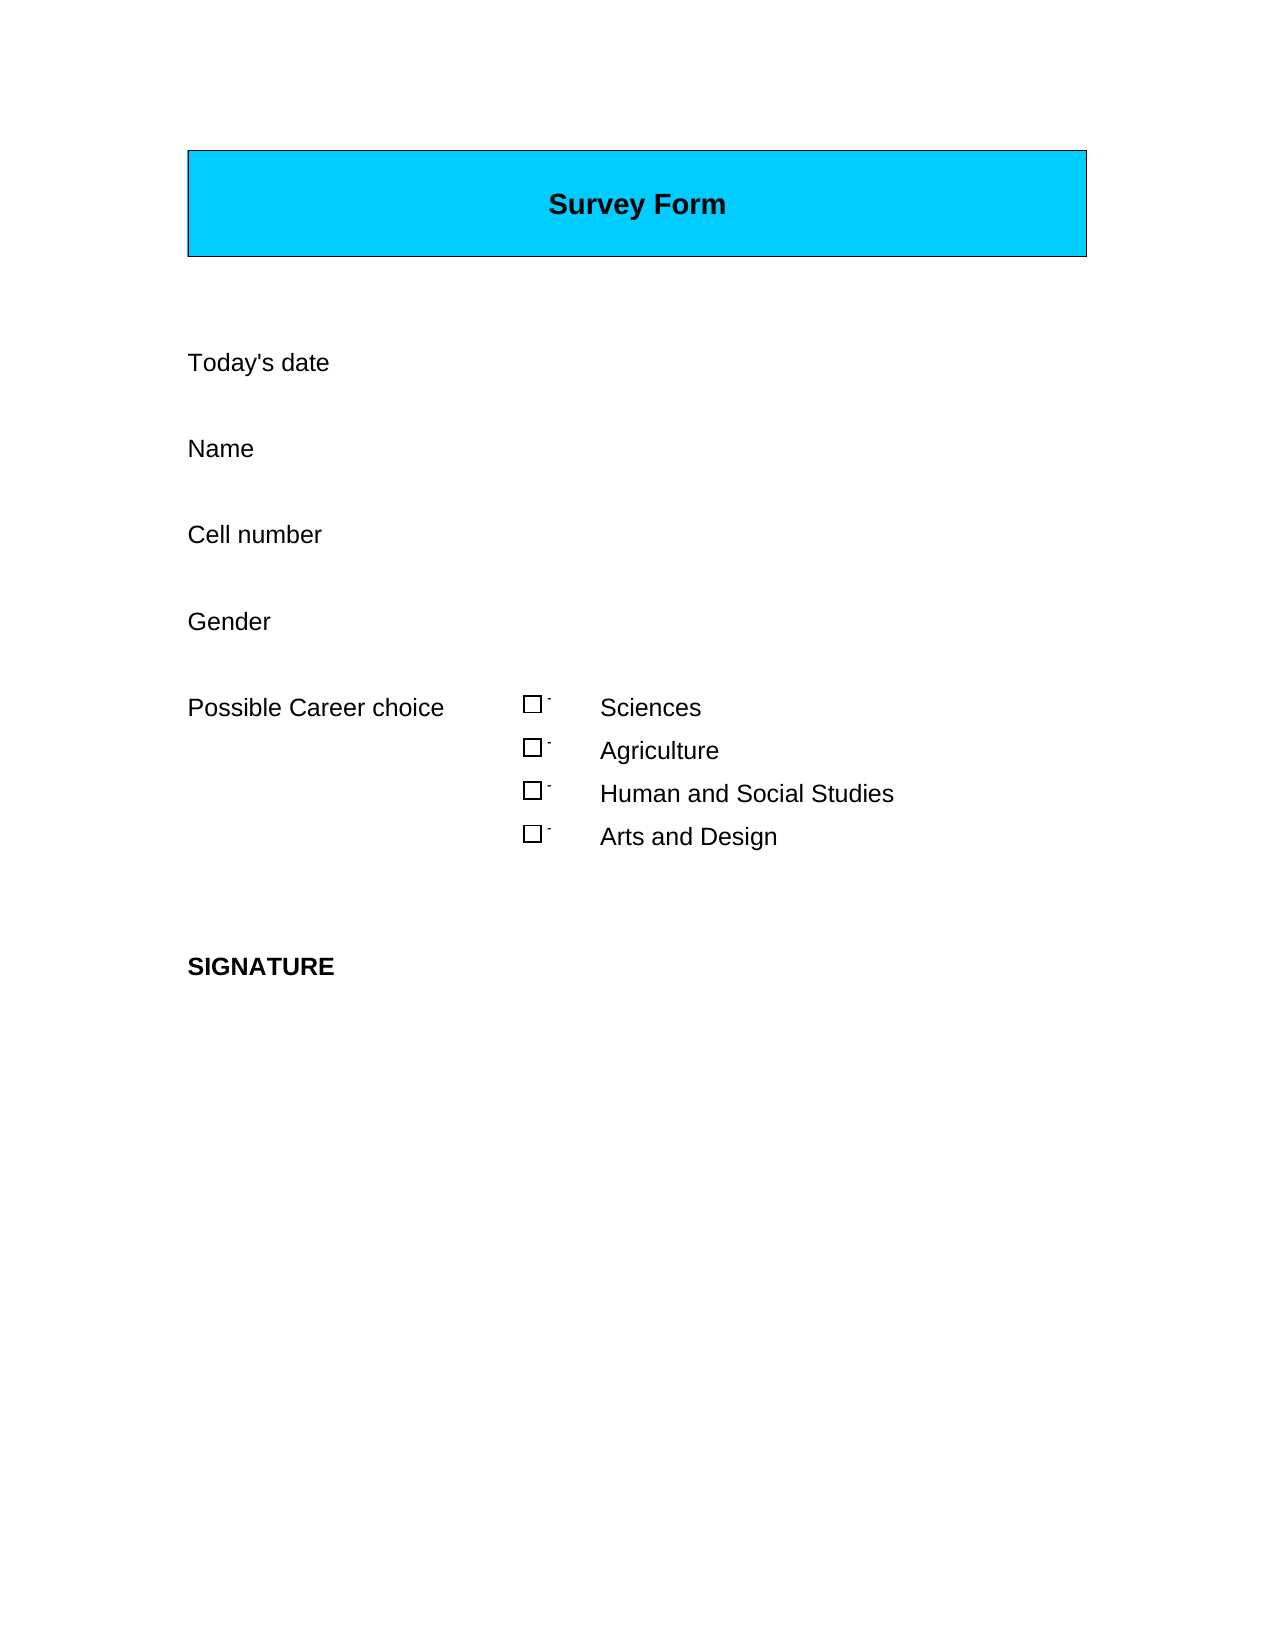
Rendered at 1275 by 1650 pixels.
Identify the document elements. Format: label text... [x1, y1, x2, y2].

text Arts and Design [187, 822, 1087, 851]
text Cell number [187, 520, 1087, 549]
text SIGNATURE [187, 952, 1087, 980]
text Today's date [187, 348, 1087, 377]
text Name [187, 434, 1087, 463]
text Possible Career choice Sciences [187, 693, 1087, 722]
text Agriculture [187, 736, 1087, 765]
text Human and Social Studies [187, 779, 1087, 808]
text Gender [187, 607, 1087, 635]
text Survey Form [189, 183, 1086, 217]
